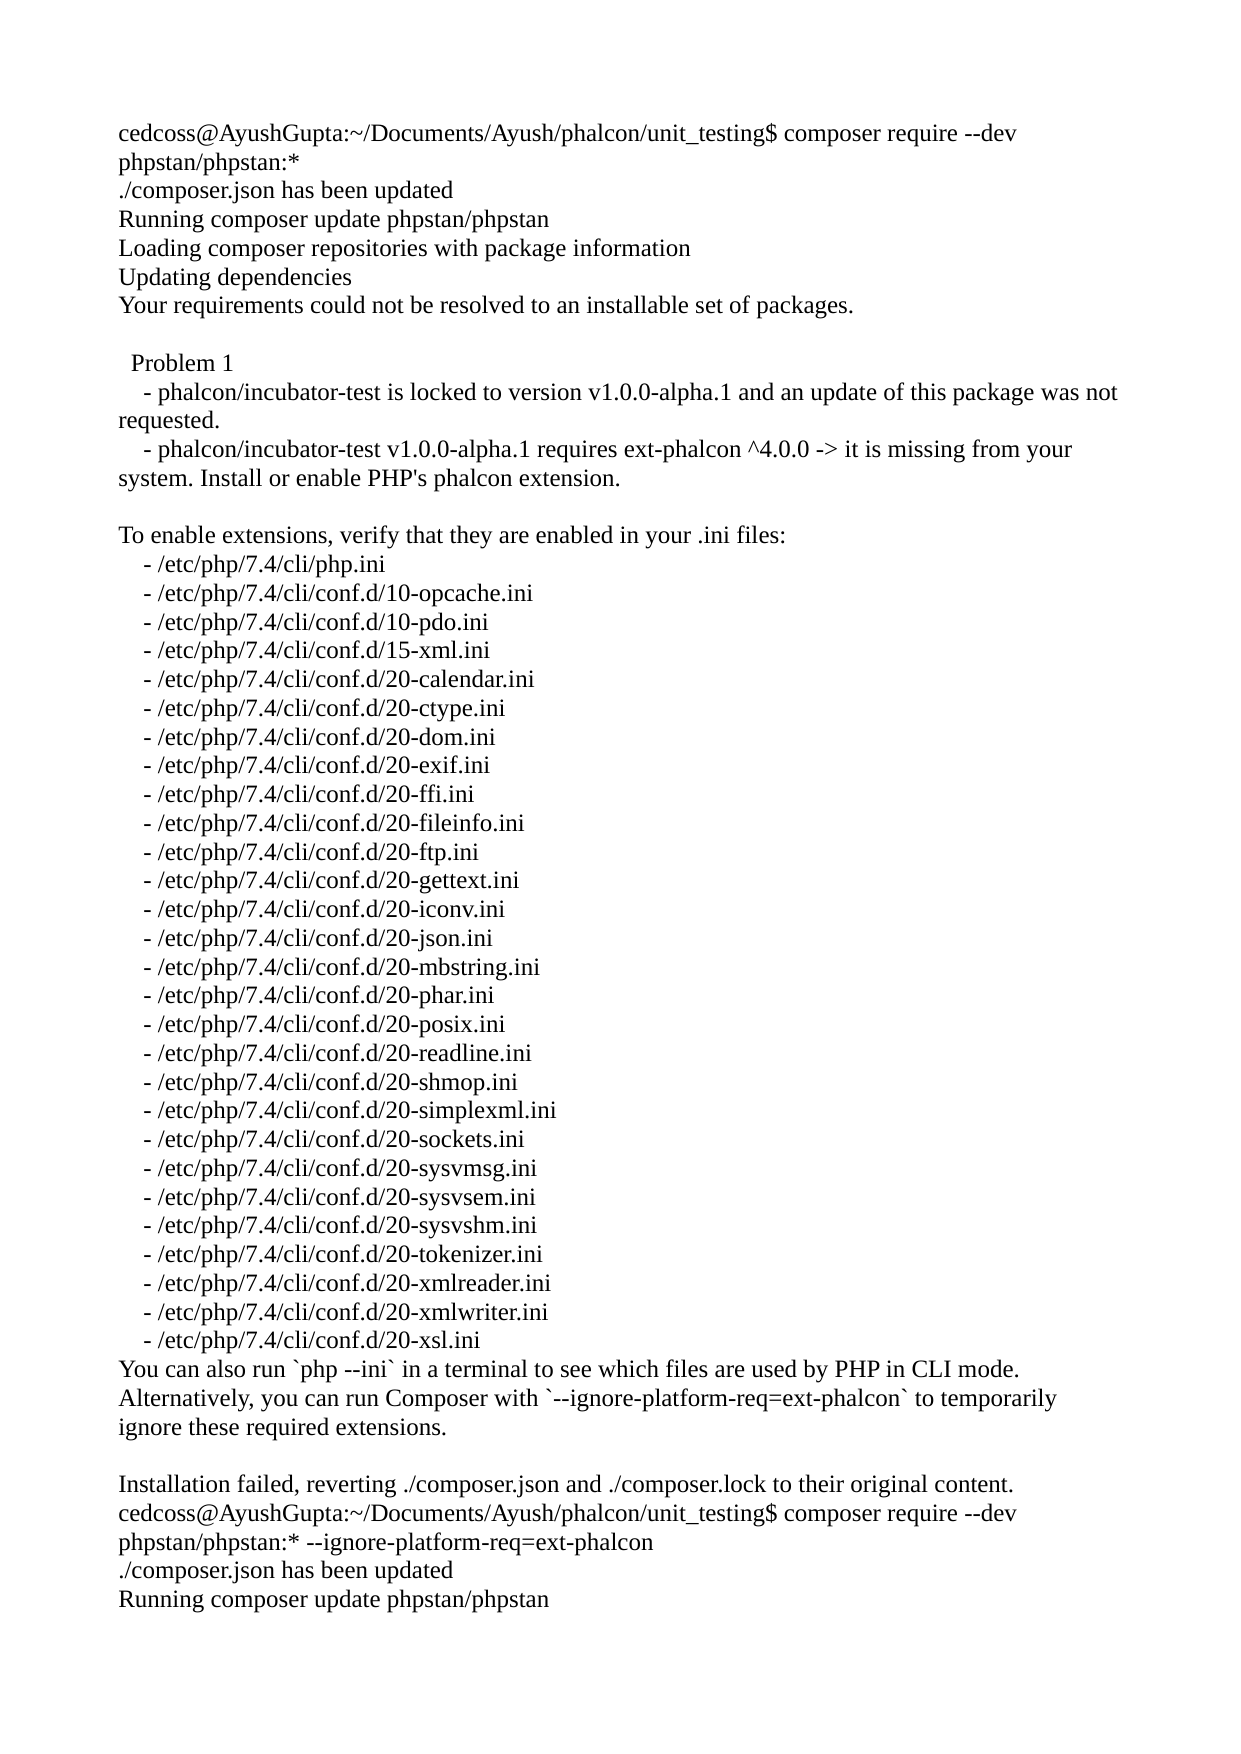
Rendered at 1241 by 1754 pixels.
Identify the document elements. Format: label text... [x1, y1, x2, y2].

text - /etc/php/7.4/cli/conf.d/20-fileinfo.ini [118, 808, 1122, 837]
text Installation failed, reverting ./composer.json and ./composer.lock to their original content. [118, 1469, 1122, 1498]
text Running composer update phpstan/phpstan [118, 204, 1122, 233]
text Running composer update phpstan/phpstan [118, 1584, 1122, 1613]
text - /etc/php/7.4/cli/conf.d/20-iconv.ini [118, 894, 1122, 923]
text - /etc/php/7.4/cli/conf.d/20-xsl.ini [118, 1326, 1122, 1354]
text - /etc/php/7.4/cli/php.ini [118, 549, 1122, 578]
text - /etc/php/7.4/cli/conf.d/20-mbstring.ini [118, 952, 1122, 981]
text - /etc/php/7.4/cli/conf.d/20-exif.ini [118, 751, 1122, 779]
text - /etc/php/7.4/cli/conf.d/20-gettext.ini [118, 866, 1122, 894]
text - /etc/php/7.4/cli/conf.d/20-simplexml.ini [118, 1096, 1122, 1124]
text ./composer.json has been updated [118, 1556, 1122, 1584]
text - /etc/php/7.4/cli/conf.d/20-sockets.ini [118, 1124, 1122, 1153]
text - phalcon/incubator-test v1.0.0-alpha.1 requires ext-phalcon ^4.0.0 -> it is missing from your system. Install or enable PHP's phalcon extension. [118, 434, 1122, 492]
text ./composer.json has been updated [118, 176, 1122, 204]
text - /etc/php/7.4/cli/conf.d/20-sysvmsg.ini [118, 1153, 1122, 1182]
text Problem 1 [118, 348, 1122, 377]
text Loading composer repositories with package information [118, 233, 1122, 262]
text - /etc/php/7.4/cli/conf.d/20-json.ini [118, 923, 1122, 952]
text - /etc/php/7.4/cli/conf.d/20-posix.ini [118, 1009, 1122, 1038]
text - /etc/php/7.4/cli/conf.d/20-xmlwriter.ini [118, 1297, 1122, 1326]
text cedcoss@AyushGupta:~/Documents/Ayush/phalcon/unit_testing$ composer require --dev phpstan/phpstan:* [118, 118, 1122, 176]
text - /etc/php/7.4/cli/conf.d/20-calendar.ini [118, 664, 1122, 693]
text Updating dependencies [118, 262, 1122, 291]
text Your requirements could not be resolved to an installable set of packages. [118, 291, 1122, 319]
text - /etc/php/7.4/cli/conf.d/20-ftp.ini [118, 837, 1122, 866]
text Alternatively, you can run Composer with `--ignore-platform-req=ext-phalcon` to temporarily ignore these required extensions. [118, 1383, 1122, 1441]
text To enable extensions, verify that they are enabled in your .ini files: [118, 521, 1122, 549]
text - /etc/php/7.4/cli/conf.d/20-shmop.ini [118, 1067, 1122, 1096]
text - phalcon/incubator-test is locked to version v1.0.0-alpha.1 and an update of this package was not requested. [118, 377, 1122, 434]
text You can also run `php --ini` in a terminal to see which files are used by PHP in CLI mode. [118, 1354, 1122, 1383]
text - /etc/php/7.4/cli/conf.d/10-opcache.ini [118, 578, 1122, 607]
text - /etc/php/7.4/cli/conf.d/15-xml.ini [118, 636, 1122, 664]
text - /etc/php/7.4/cli/conf.d/20-tokenizer.ini [118, 1239, 1122, 1268]
text - /etc/php/7.4/cli/conf.d/20-readline.ini [118, 1038, 1122, 1067]
text - /etc/php/7.4/cli/conf.d/20-xmlreader.ini [118, 1268, 1122, 1297]
text - /etc/php/7.4/cli/conf.d/20-ffi.ini [118, 779, 1122, 808]
text - /etc/php/7.4/cli/conf.d/20-phar.ini [118, 981, 1122, 1009]
text - /etc/php/7.4/cli/conf.d/20-sysvsem.ini [118, 1182, 1122, 1211]
text - /etc/php/7.4/cli/conf.d/20-sysvshm.ini [118, 1211, 1122, 1239]
text - /etc/php/7.4/cli/conf.d/20-ctype.ini [118, 693, 1122, 722]
text - /etc/php/7.4/cli/conf.d/10-pdo.ini [118, 607, 1122, 636]
text cedcoss@AyushGupta:~/Documents/Ayush/phalcon/unit_testing$ composer require --dev phpstan/phpstan:* --ignore-platform-req=ext-phalcon [118, 1498, 1122, 1556]
text - /etc/php/7.4/cli/conf.d/20-dom.ini [118, 722, 1122, 751]
